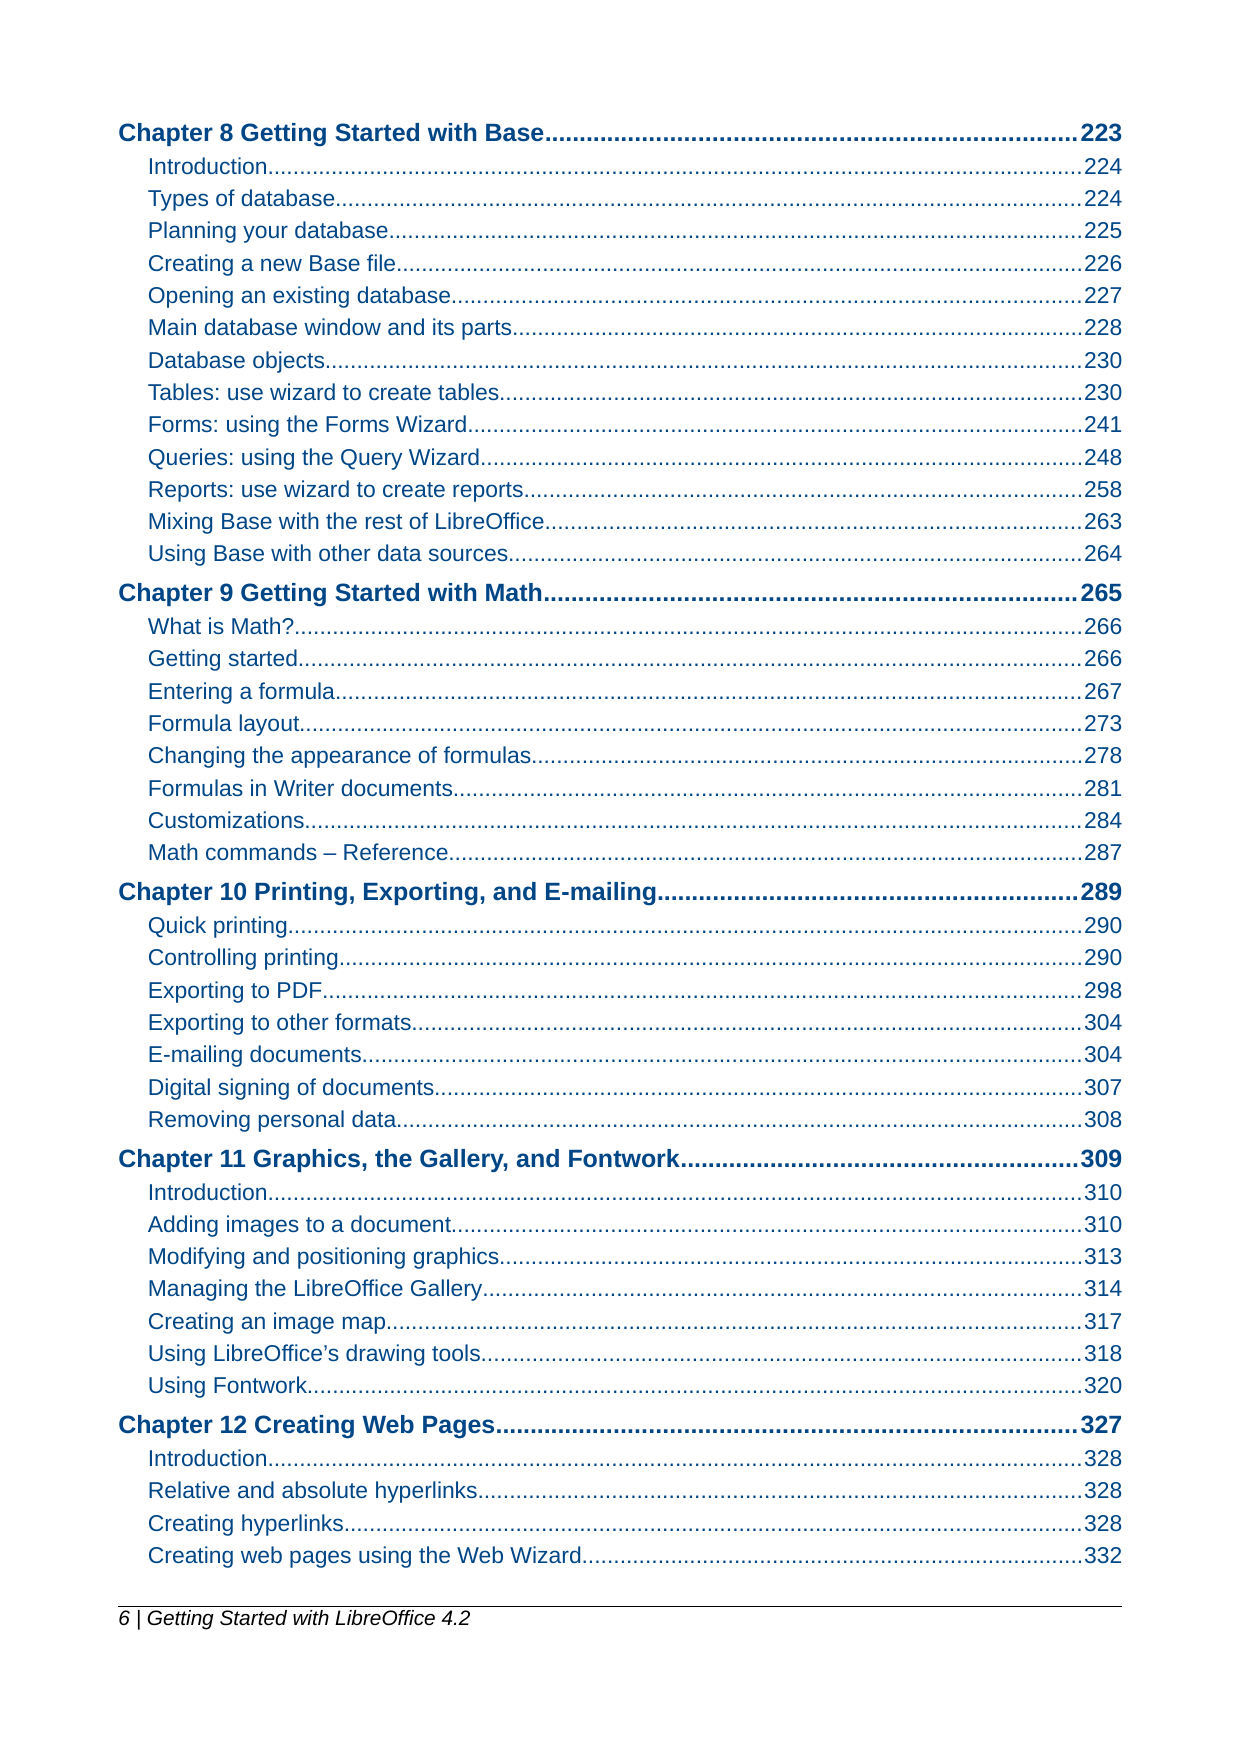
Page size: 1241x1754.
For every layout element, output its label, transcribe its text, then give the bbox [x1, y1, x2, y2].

text Getting started 266 [148, 645, 1122, 672]
text Chapter 9 Getting Started with Math 265 [118, 578, 1122, 607]
text Chapter 8 Getting Started with Base 223 [118, 118, 1122, 147]
text Using Base with other data sources 264 [148, 540, 1122, 567]
text Using Fontwork 320 [148, 1372, 1122, 1399]
text Chapter 11 Graphics, the Gallery, and Fontwork 309 [118, 1144, 1122, 1173]
text Queries: using the Query Wizard 248 [148, 443, 1122, 470]
text Entering a formula 267 [148, 678, 1122, 704]
text Introduction 328 [148, 1445, 1122, 1471]
text Reports: use wizard to create reports 258 [148, 476, 1122, 502]
text Chapter 12 Creating Web Pages 327 [118, 1410, 1122, 1439]
text Creating a new Base file 226 [148, 250, 1122, 276]
text Creating an image map 317 [148, 1308, 1122, 1334]
text Creating hyperlinks 328 [148, 1510, 1122, 1536]
text Introduction 310 [148, 1178, 1122, 1205]
text Chapter 10 Printing, Exporting, and E‑mailing 289 [118, 877, 1122, 906]
text Opening an existing database 227 [148, 282, 1122, 308]
text What is Math? 266 [148, 613, 1122, 639]
text Digital signing of documents 307 [148, 1073, 1122, 1100]
text Changing the appearance of formulas 278 [148, 742, 1122, 769]
text E-mailing documents 304 [148, 1041, 1122, 1067]
text Exporting to PDF 298 [148, 977, 1122, 1003]
text Adding images to a document 310 [148, 1211, 1122, 1237]
text Managing the LibreOffice Gallery 314 [148, 1275, 1122, 1302]
text Formulas in Writer documents 281 [148, 774, 1122, 801]
text Mixing Base with the rest of LibreOffice 263 [148, 508, 1122, 534]
text Introduction 224 [148, 153, 1122, 179]
text Customizations 284 [148, 807, 1122, 833]
text Relative and absolute hyperlinks 328 [148, 1477, 1122, 1504]
text Tables: use wizard to create tables 230 [148, 379, 1122, 405]
text Types of database 224 [148, 185, 1122, 211]
text Formula layout 273 [148, 710, 1122, 736]
text Quick printing 290 [148, 912, 1122, 938]
text Math commands – Reference 287 [148, 839, 1122, 866]
text Modifying and positioning graphics 313 [148, 1243, 1122, 1269]
text Forms: using the Forms Wizard 241 [148, 411, 1122, 437]
text Creating web pages using the Web Wizard 332 [148, 1542, 1122, 1568]
text Planning your database 225 [148, 217, 1122, 244]
text Removing personal data 308 [148, 1106, 1122, 1132]
text Exporting to other formats 304 [148, 1009, 1122, 1035]
text Using LibreOffice’s drawing tools 318 [148, 1340, 1122, 1366]
text Main database window and its parts 228 [148, 314, 1122, 341]
text Database objects 230 [148, 347, 1122, 373]
text Controlling printing 290 [148, 944, 1122, 971]
